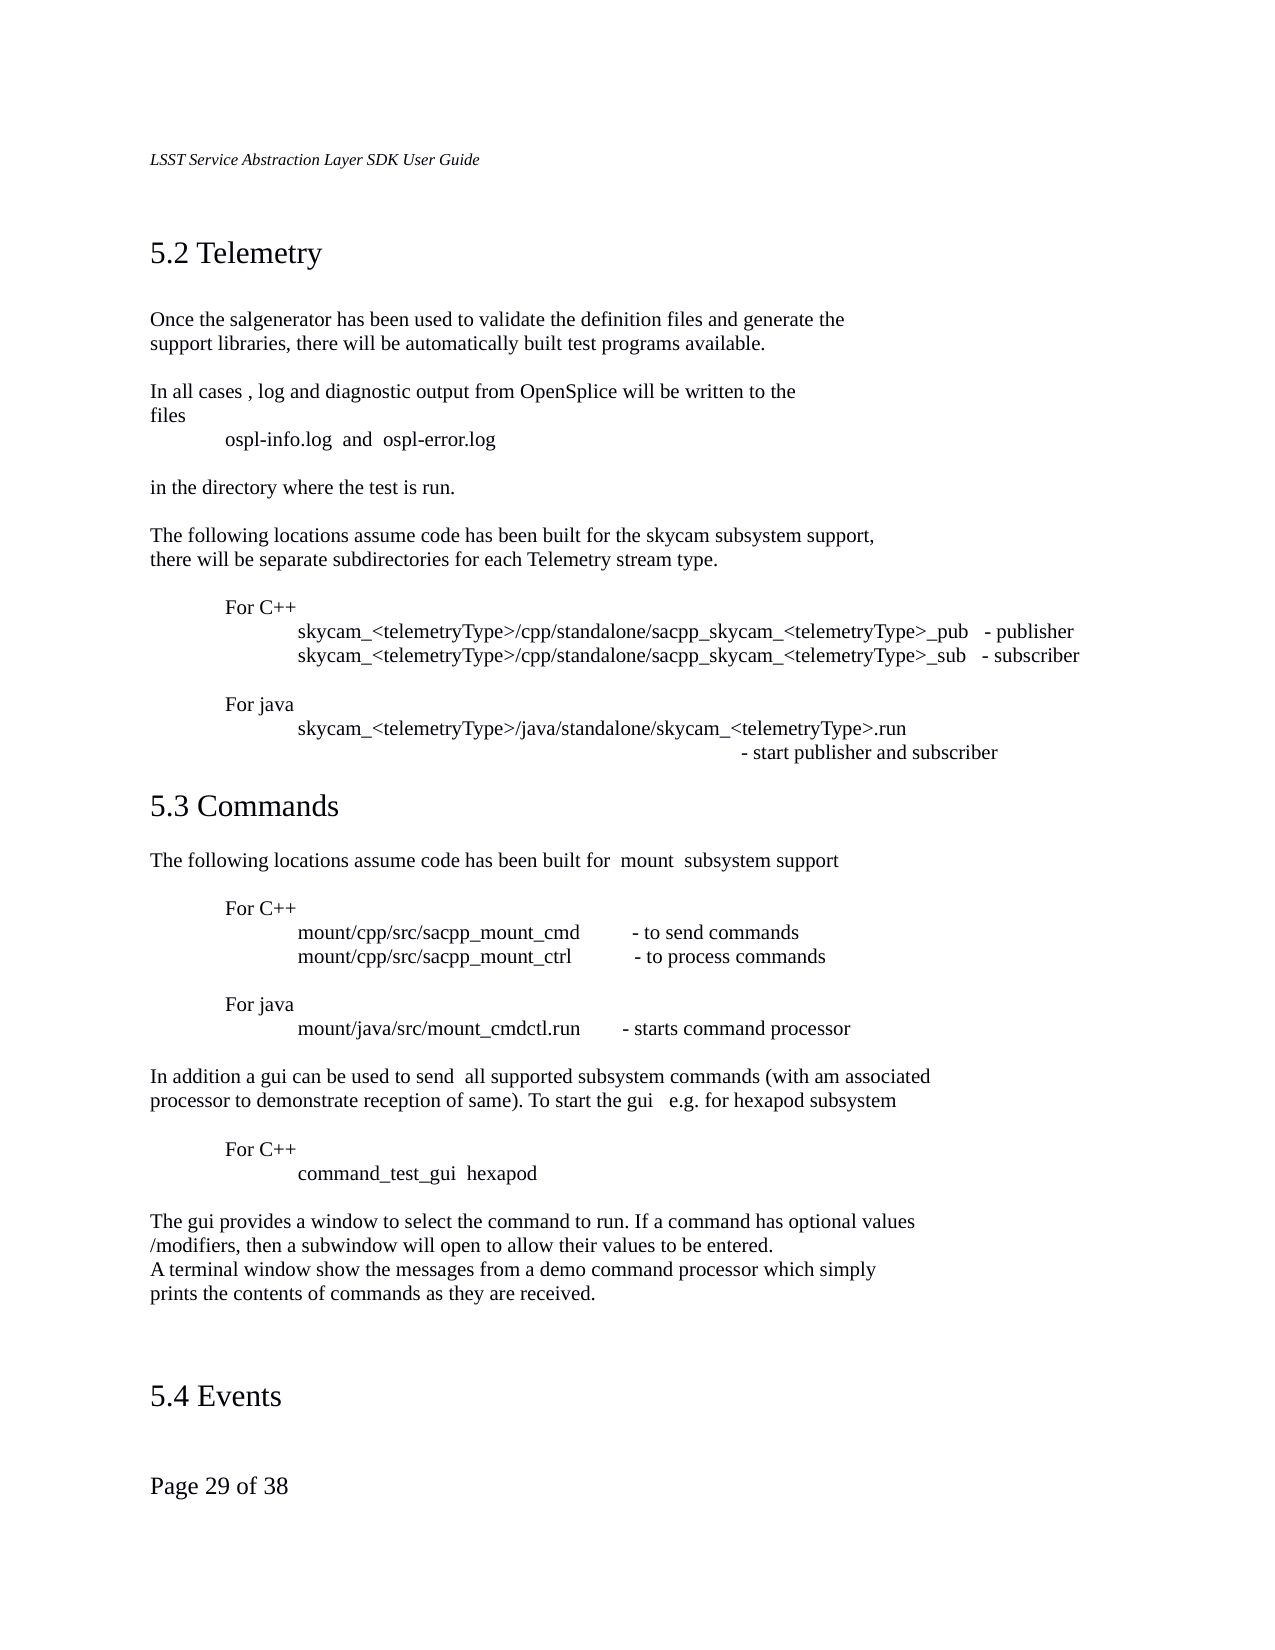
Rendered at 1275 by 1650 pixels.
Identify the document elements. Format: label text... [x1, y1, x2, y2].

text For java [150, 691, 1125, 716]
text command_test_gui hexapod [150, 1161, 1125, 1184]
text In all cases , log and diagnostic output from OpenSplice will be written to the [150, 379, 1125, 403]
text In addition a gui can be used to send all supported subsystem commands (with am associated [150, 1064, 1125, 1088]
text 5.3 Commands [150, 788, 1125, 824]
text mount/cpp/src/sacpp_mount_cmd - to send commands [150, 920, 1125, 944]
text skycam_<telemetryType>/cpp/standalone/sacpp_skycam_<telemetryType>_sub - subscriber [150, 643, 1125, 667]
text The gui provides a window to select the command to run. If a command has optional values [150, 1209, 1125, 1233]
text For C++ [150, 595, 1125, 619]
text in the directory where the test is run. [150, 475, 1125, 499]
text Once the salgenerator has been used to validate the definition files and generate the [150, 306, 1125, 331]
text 5.2 Telemetry [150, 234, 1125, 271]
text For C++ [150, 896, 1125, 920]
text - start publisher and subscriber [150, 739, 1125, 764]
text /modifiers, then a subwindow will open to allow their values to be entered. [150, 1233, 1125, 1257]
text The following locations assume code has been built for mount subsystem support [150, 848, 1125, 872]
text The following locations assume code has been built for the skycam subsystem support, [150, 523, 1125, 547]
text For java [150, 992, 1125, 1016]
text mount/java/src/mount_cmdctl.run - starts command processor [150, 1016, 1125, 1040]
text skycam_<telemetryType>/cpp/standalone/sacpp_skycam_<telemetryType>_pub - publisher [150, 619, 1125, 643]
text A terminal window show the messages from a demo command processor which simply [150, 1257, 1125, 1281]
text For C++ [150, 1136, 1125, 1161]
text there will be separate subdirectories for each Telemetry stream type. [150, 547, 1125, 571]
text support libraries, there will be automatically built test programs available. [150, 331, 1125, 354]
text processor to demonstrate reception of same). To start the gui e.g. for hexapod subsystem [150, 1088, 1125, 1112]
text prints the contents of commands as they are received. [150, 1281, 1125, 1305]
text 5.4 Events [150, 1377, 1125, 1413]
text mount/cpp/src/sacpp_mount_ctrl - to process commands [150, 944, 1125, 968]
text files [150, 403, 1125, 427]
text ospl-info.log and ospl-error.log [150, 427, 1125, 451]
text skycam_<telemetryType>/java/standalone/skycam_<telemetryType>.run [150, 716, 1125, 739]
